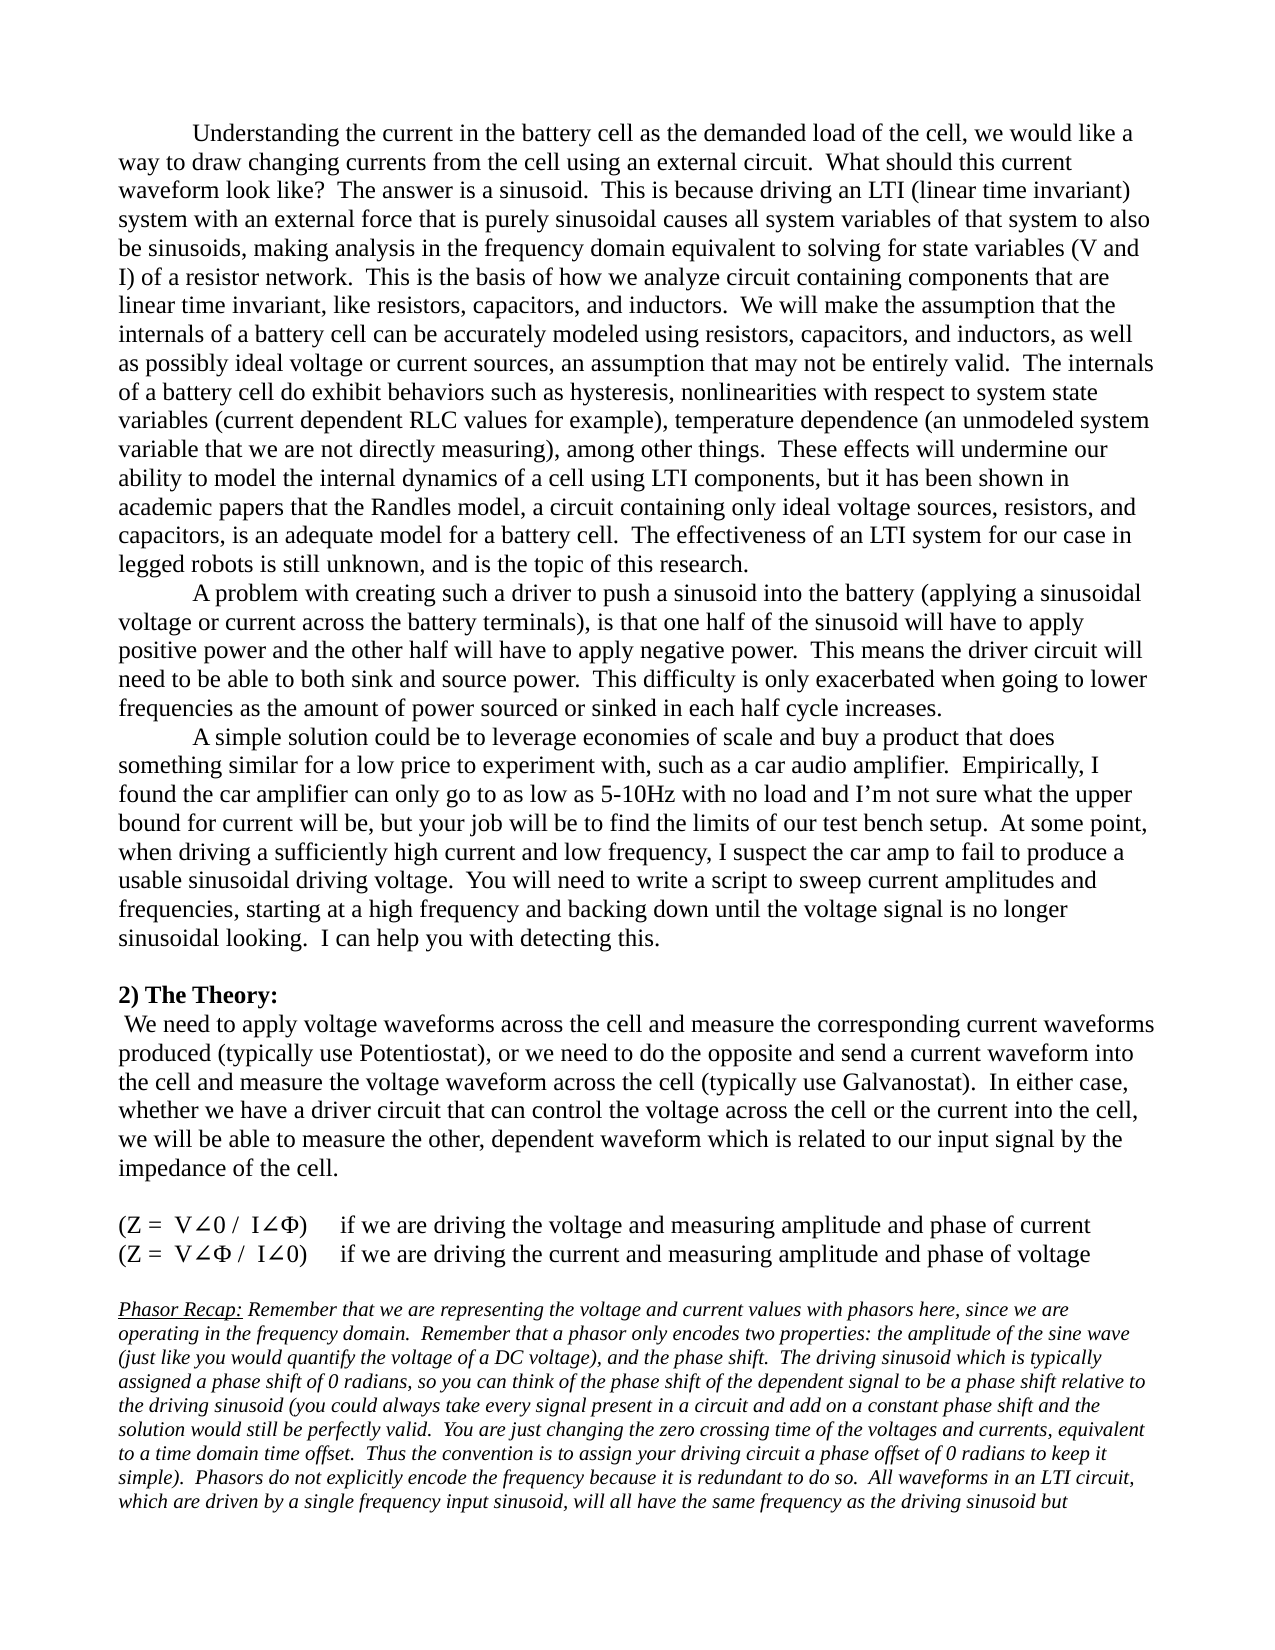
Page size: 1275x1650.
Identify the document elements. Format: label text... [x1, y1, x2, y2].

text Understanding the current in the battery cell as the demanded load of the cell, we would like a way to draw changing currents from the cell using an external circuit. What should this current waveform look like? The answer is a sinusoid. This is because driving an LTI (linear time invariant) system with an external force that is purely sinusoidal causes all system variables of that system to also be sinusoids, making analysis in the frequency domain equivalent to solving for state variables (V and I) of a resistor network. This is the basis of how we analyze circuit containing components that are linear time invariant, like resistors, capacitors, and inductors. We will make the assumption that the internals of a battery cell can be accurately modeled using resistors, capacitors, and inductors, as well as possibly ideal voltage or current sources, an assumption that may not be entirely valid. The internals of a battery cell do exhibit behaviors such as hysteresis, nonlinearities with respect to system state variables (current dependent RLC values for example), temperature dependence (an unmodeled system variable that we are not directly measuring), among other things. These effects will undermine our ability to model the internal dynamics of a cell using LTI components, but it has been shown in academic papers that the Randles model, a circuit containing only ideal voltage sources, resistors, and capacitors, is an adequate model for a battery cell. The effectiveness of an LTI system for our case in legged robots is still unknown, and is the topic of this research. [118, 118, 1157, 578]
text Phasor Recap: Remember that we are representing the voltage and current values with phasors here, since we are operating in the frequency domain. Remember that a phasor only encodes two properties: the amplitude of the sine wave (just like you would quantify the voltage of a DC voltage), and the phase shift. The driving sinusoid which is typically assigned a phase shift of 0 radians, so you can think of the phase shift of the dependent signal to be a phase shift relative to the driving sinusoid (you could always take every signal present in a circuit and add on a constant phase shift and the solution would still be perfectly valid. You are just changing the zero crossing time of the voltages and currents, equivalent to a time domain time offset. Thus the convention is to assign your driving circuit a phase offset of 0 radians to keep it simple). Phasors do not explicitly encode the frequency because it is redundant to do so. All waveforms in an LTI circuit, which are driven by a single frequency input sinusoid, will all have the same frequency as the driving sinusoid but [118, 1297, 1157, 1513]
text 2) The Theory: We need to apply voltage waveforms across the cell and measure the corresponding current waveforms produced (typically use Potentiostat), or we need to do the opposite and send a current waveform into the cell and measure the voltage waveform across the cell (typically use Galvanostat). In either case, whether we have a driver circuit that can control the voltage across the cell or the current into the cell, we will be able to measure the other, dependent waveform which is related to our input signal by the impedance of the cell. [118, 981, 1157, 1182]
text (Z = V∠0 / I∠Φ) if we are driving the voltage and measuring amplitude and phase of current [118, 1211, 1157, 1239]
text A simple solution could be to leverage economies of scale and buy a product that does something similar for a low price to experiment with, such as a car audio amplifier. Empirically, I found the car amplifier can only go to as low as 5-10Hz with no load and I’m not sure what the upper bound for current will be, but your job will be to find the limits of our test bench setup. At some point, when driving a sufficiently high current and low frequency, I suspect the car amp to fail to produce a usable sinusoidal driving voltage. You will need to write a script to sweep current amplitudes and frequencies, starting at a high frequency and backing down until the voltage signal is no longer sinusoidal looking. I can help you with detecting this. [118, 722, 1157, 952]
text A problem with creating such a driver to push a sinusoid into the battery (applying a sinusoidal voltage or current across the battery terminals), is that one half of the sinusoid will have to apply positive power and the other half will have to apply negative power. This means the driver circuit will need to be able to both sink and source power. This difficulty is only exacerbated when going to lower frequencies as the amount of power sourced or sinked in each half cycle increases. [118, 578, 1157, 722]
text (Z = V∠Φ / I∠0) if we are driving the current and measuring amplitude and phase of voltage [118, 1239, 1157, 1268]
